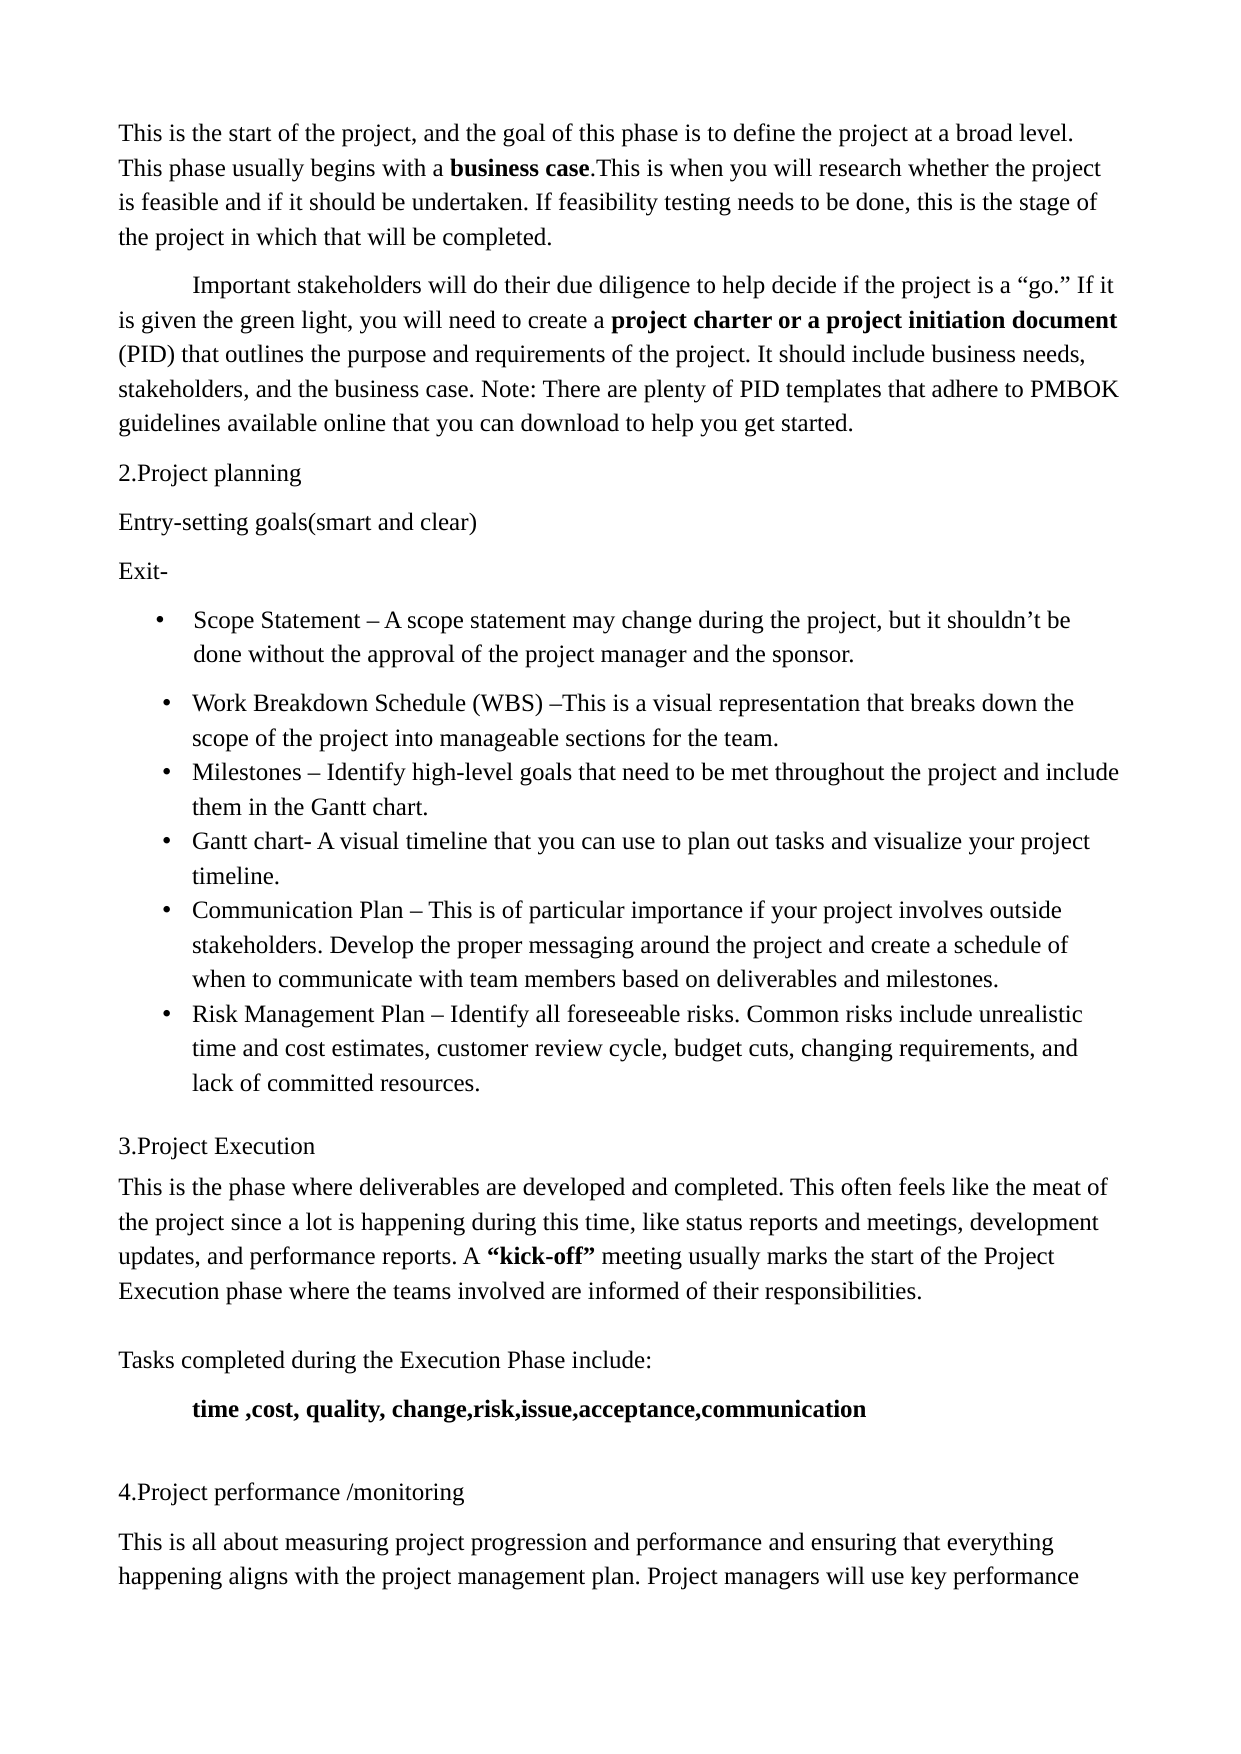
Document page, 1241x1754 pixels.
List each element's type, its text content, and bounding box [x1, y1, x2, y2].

text 4.Project performance /monitoring [118, 1477, 1122, 1506]
text This is the start of the project, and the goal of this phase is to define the project at a broad level. This phase usually begins with a business case.This is when you will research whether the project is feasible and if it should be undertaken. If feasibility testing needs to be done, this is the stage of the project in which that will be completed. [118, 118, 1122, 250]
text Entry-setting goals(smart and clear) [118, 507, 1122, 535]
list Communication Plan – This is of particular importance if your project involves outside stakeholders. Develop the proper messaging around the project and create a schedule of when to communicate with team members based on deliverables and milestones. [162, 895, 1122, 993]
text Important stakeholders will do their due diligence to help decide if the project is a “go.” If it is given the green light, you will need to create a project charter or a project initiation document (PID) that outlines the purpose and requirements of the project. It should include business needs, stakeholders, and the business case. Note: There are plenty of PID templates that adhere to PMBOK guidelines available online that you can download to help you get started. [118, 271, 1122, 437]
list Work Breakdown Schedule (WBS) –This is a visual representation that breaks down the scope of the project into manageable sections for the team. [162, 688, 1122, 752]
list Gantt chart- A visual timeline that you can use to plan out tasks and visualize your project timeline. [162, 826, 1122, 889]
list Risk Management Plan – Identify all foreseeable risks. Common risks include unrealistic time and cost estimates, customer review cycle, budget cuts, changing requirements, and lack of committed resources. [162, 999, 1122, 1096]
text This is the phase where deliverables are developed and completed. This often feels like the meat of the project since a lot is happening during this time, like status reports and meetings, development updates, and performance reports. A “kick-off” meeting usually marks the start of the Project Execution phase where the teams involved are informed of their responsibilities. Tasks completed during the Execution Phase include: [118, 1172, 1122, 1374]
list Milestones – Identify high-level goals that need to be met throughout the project and include them in the Gantt chart. [162, 757, 1122, 821]
list time ,cost, quality, change,risk,issue,acceptance,communication [162, 1394, 1122, 1423]
text Exit- [118, 556, 1122, 584]
text This is all about measuring project progression and performance and ensuring that everything happening aligns with the project management plan. Project managers will use key performance [118, 1527, 1122, 1590]
subtitle 3.Project Execution [118, 1131, 1122, 1160]
list Scope Statement – A scope statement may change during the project, but it shouldn’t be done without the approval of the project manager and the sponsor. [156, 605, 1122, 668]
text 2.Project planning [118, 458, 1122, 486]
